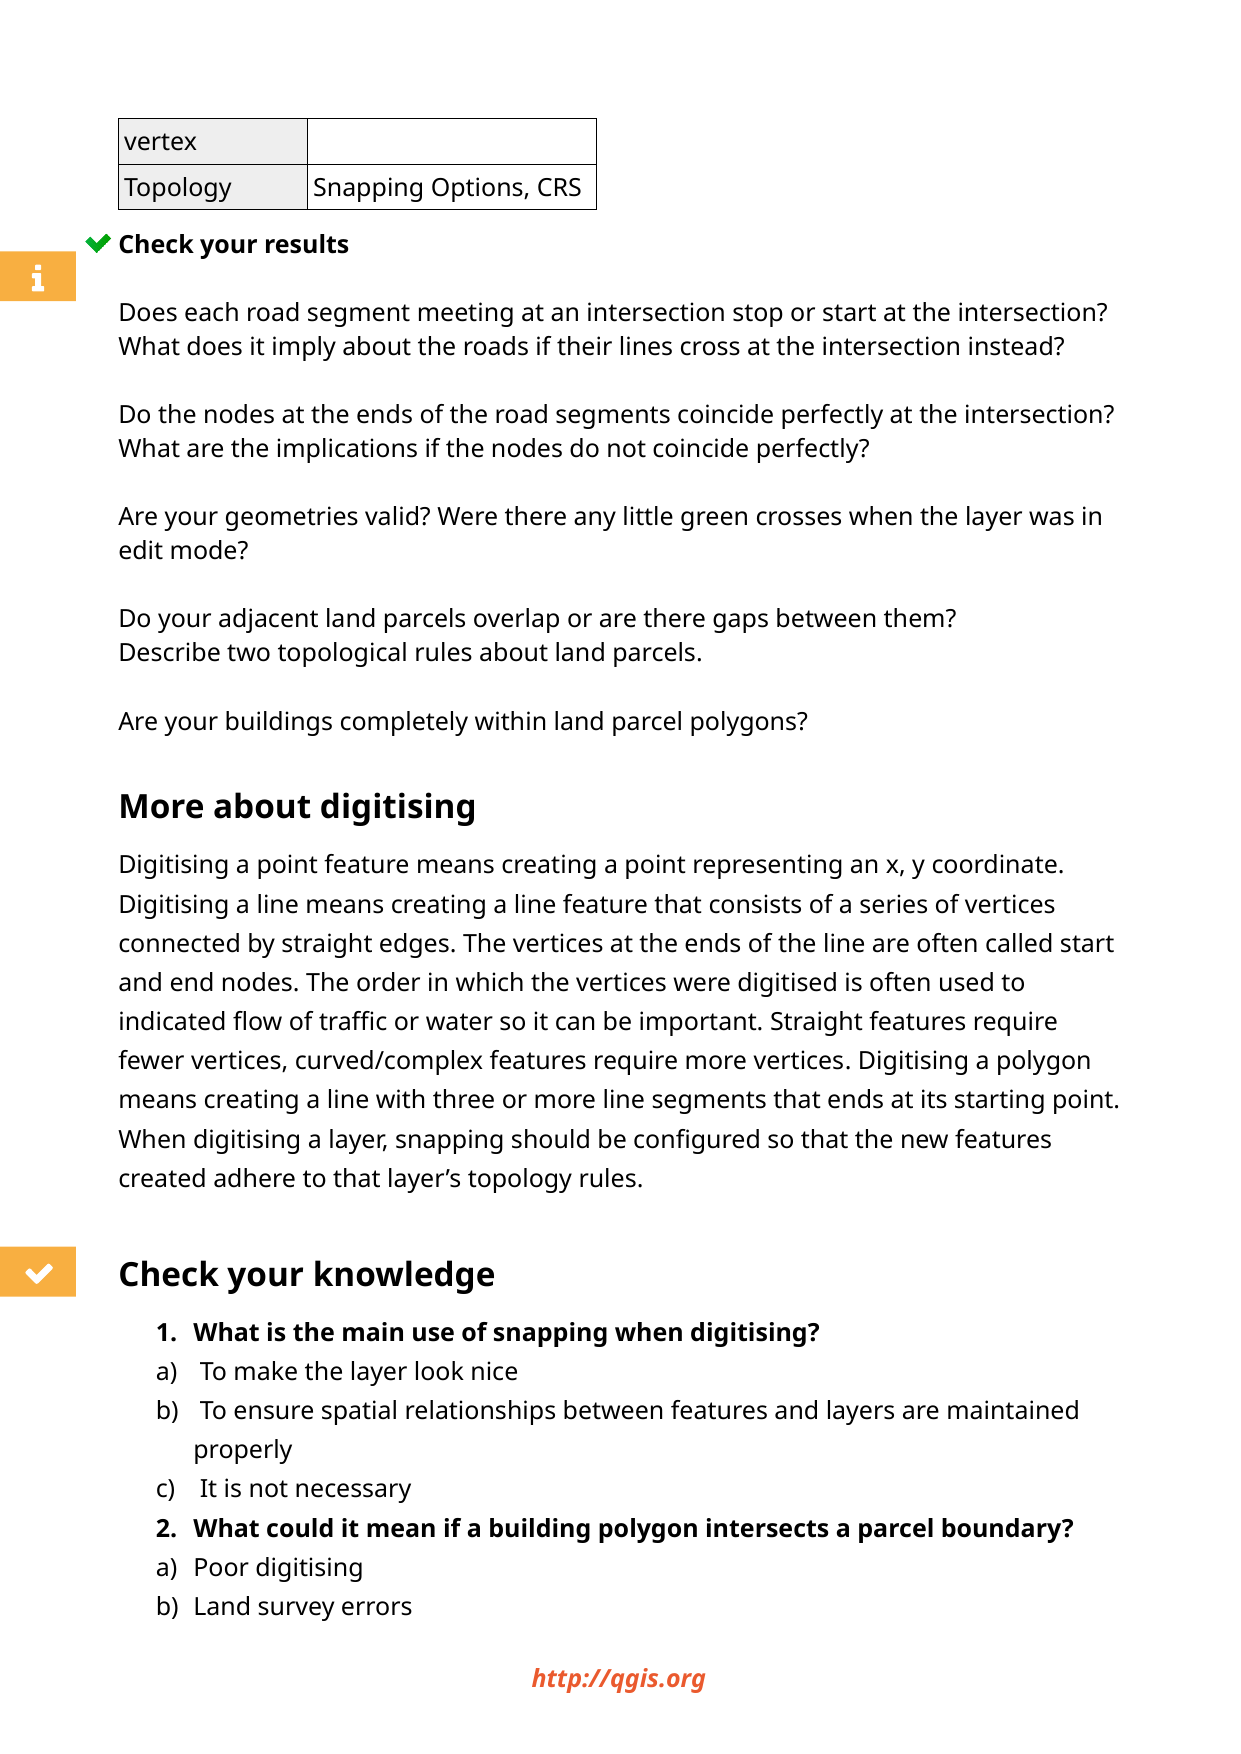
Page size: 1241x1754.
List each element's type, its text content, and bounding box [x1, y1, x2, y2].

table_cell vertex [119, 119, 307, 164]
text Does each road segment meeting at an intersection stop or start at the intersection? [118, 294, 1122, 328]
text Describe two topological rules about land parcels. [118, 635, 1122, 669]
subtitle More about digitising [118, 783, 1122, 828]
table_cell Snapping Options, CRS [308, 165, 596, 209]
list Poor digitising [156, 1549, 1122, 1583]
text Are your buildings completely within land parcel polygons? [118, 703, 1122, 771]
text What does it imply about the roads if their lines cross at the intersection instead? [118, 328, 1122, 363]
list What is the main use of snapping when digitising? [156, 1314, 1122, 1348]
list What could it mean if a building polygon intersects a parcel boundary? [156, 1510, 1122, 1544]
table_cell [308, 119, 596, 164]
list To ensure spatial relationships between features and layers are maintained properly [156, 1393, 1122, 1466]
text Are your geometries valid? Were there any little green crosses when the layer was in edit mode? [118, 499, 1122, 567]
table_cell Topology [119, 165, 307, 209]
list To make the layer look nice [156, 1354, 1122, 1388]
text Digitising a point feature means creating a point representing an x, y coordinate. Digitising a line means creating a line feature that consists of a series of vertices connected by straight edges. The vertices at the ends of the line are often called start and end nodes. The order in which the vertices were digitised is often used to indicated flow of traffic or water so it can be important. Straight features require fewer vertices, curved/complex features require more vertices. Digitising a polygon means creating a line with three or more line segments that ends at its starting point. When digitising a layer, snapping should be configured so that the new features created adhere to that layer’s topology rules. [118, 847, 1122, 1194]
list It is not necessary [156, 1471, 1122, 1505]
text What are the implications if the nodes do not coincide perfectly? [118, 431, 1122, 465]
subtitle Check your knowledge [118, 1251, 1122, 1296]
list Land survey errors [156, 1589, 1122, 1623]
text Do the nodes at the ends of the road segments coincide perfectly at the intersection? [118, 397, 1122, 431]
text Check your results [118, 226, 1122, 260]
text Do your adjacent land parcels overlap or are there gaps between them? [118, 601, 1122, 635]
